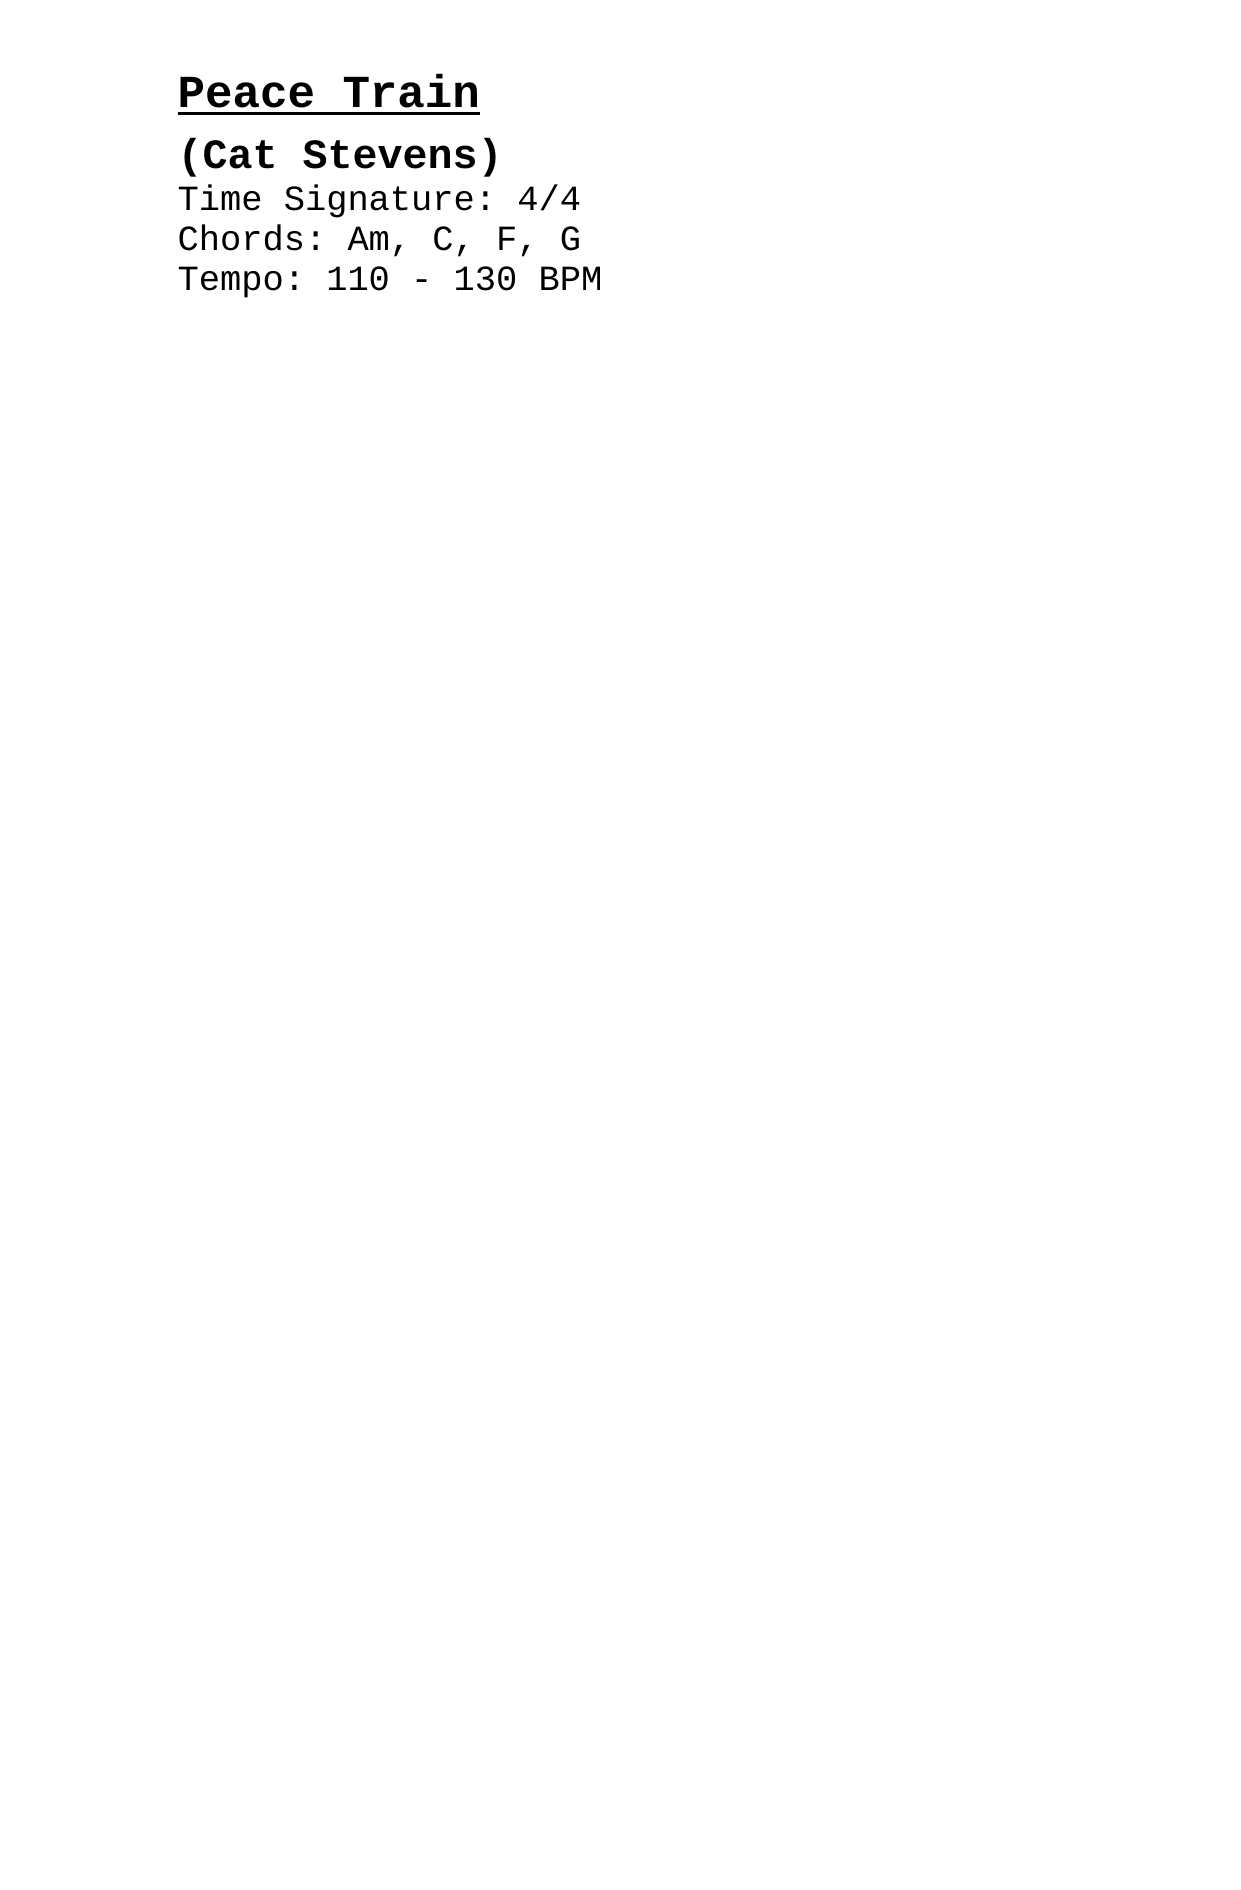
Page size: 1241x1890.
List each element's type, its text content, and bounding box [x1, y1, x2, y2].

text Time Signature: 4/4 [177, 181, 1196, 221]
subtitle (Cat Stevens) [177, 134, 1196, 181]
text Tempo: 110 - 130 BPM [177, 261, 1196, 301]
subtitle Peace Train [177, 69, 1196, 121]
text Chords: Am, C, F, G [177, 221, 1196, 261]
